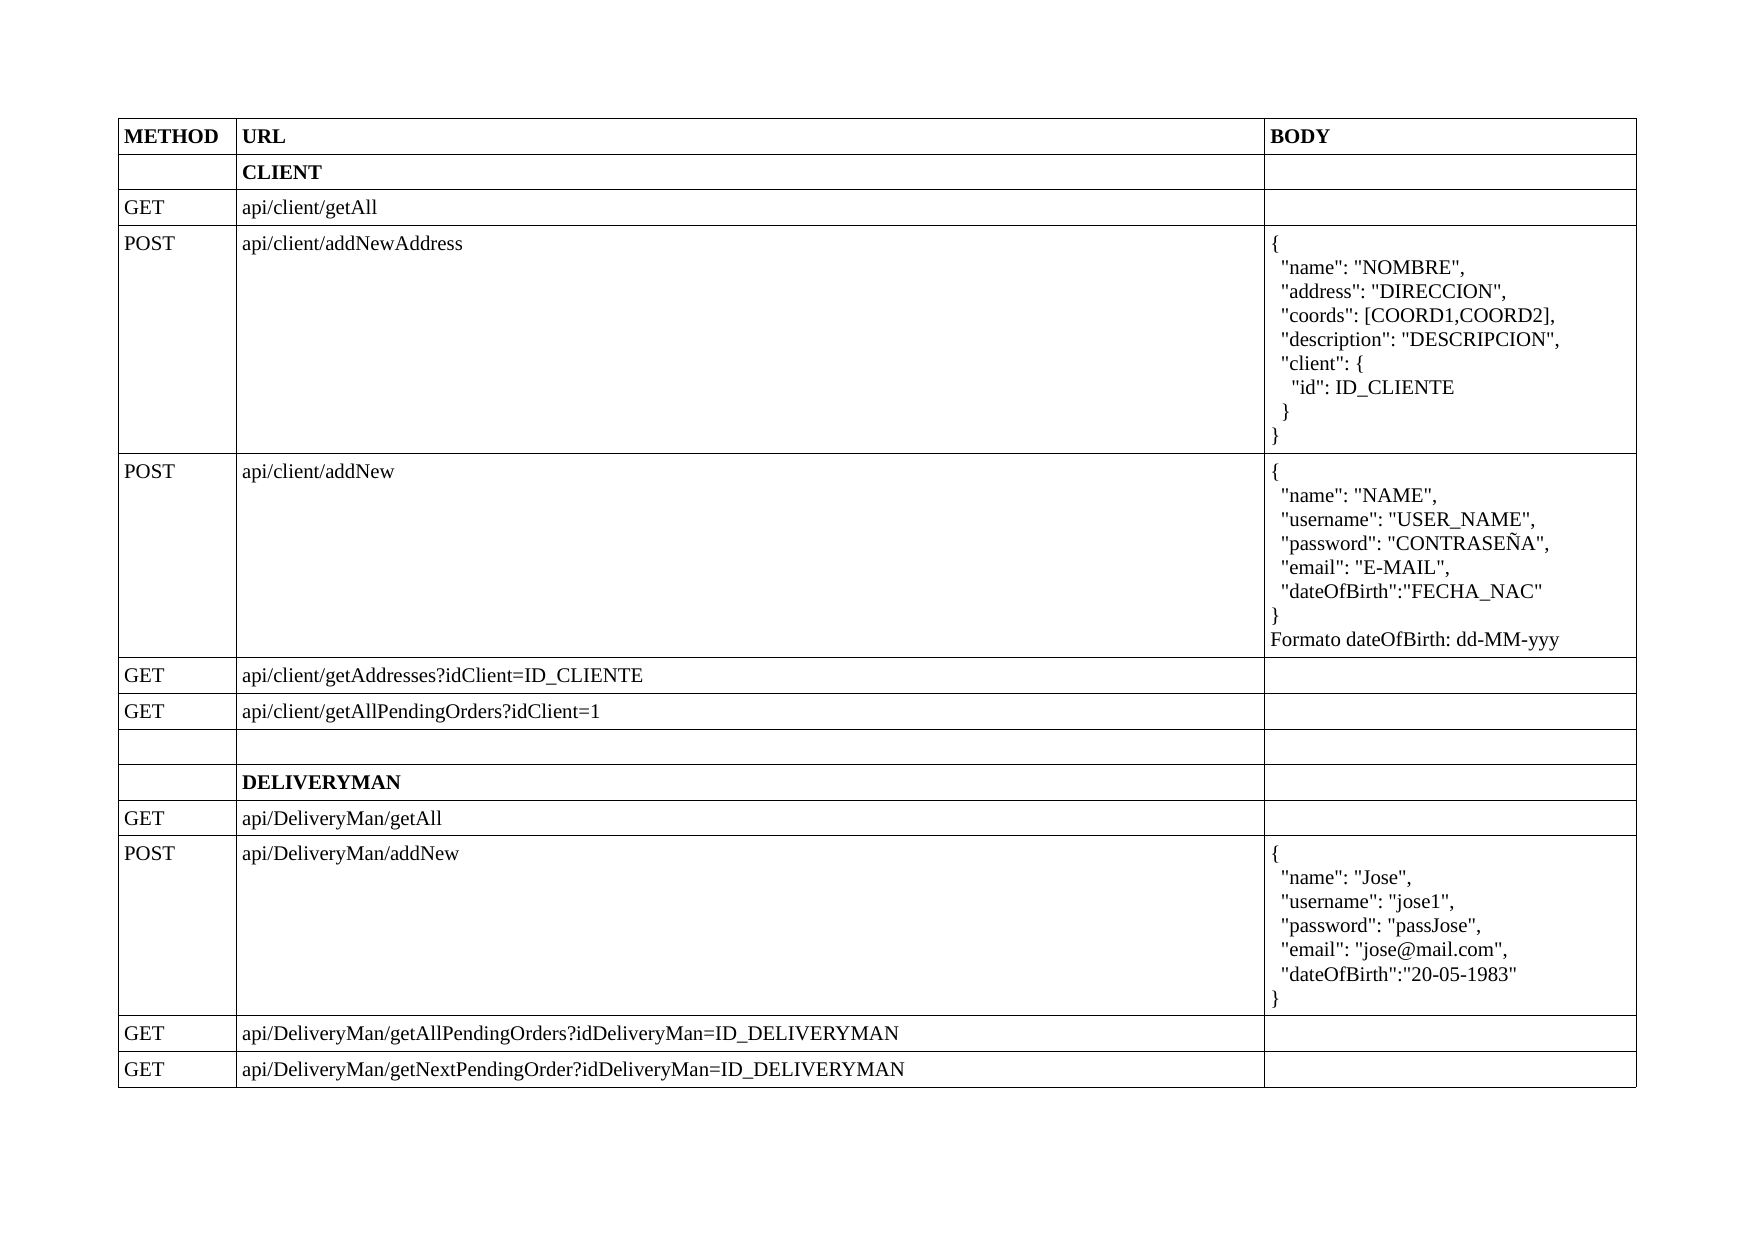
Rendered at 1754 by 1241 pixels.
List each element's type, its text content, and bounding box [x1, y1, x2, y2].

table_cell POST [119, 454, 236, 657]
table_header BODY [1265, 119, 1636, 154]
table_cell [119, 730, 236, 764]
table_cell { "name": "Jose", "username": "jose1", "password": "passJose", "email": "jose@mail.com", "dateOfBirth":"20-05-1983" } [1265, 836, 1636, 1015]
table_cell GET [119, 801, 236, 835]
table_cell [1265, 1016, 1636, 1051]
table_cell [1265, 765, 1636, 800]
table_cell GET [119, 1052, 236, 1087]
table_cell api/DeliveryMan/getNextPendingOrder?idDeliveryMan=ID_DELIVERYMAN [237, 1052, 1264, 1087]
table_cell [1265, 694, 1636, 728]
table_cell api/client/addNewAddress [237, 226, 1264, 453]
table_cell [1265, 155, 1636, 189]
table_cell POST [119, 836, 236, 1015]
table_cell [119, 765, 236, 800]
table_cell [1265, 1052, 1636, 1087]
table_cell api/DeliveryMan/getAll [237, 801, 1264, 835]
table_cell api/DeliveryMan/addNew [237, 836, 1264, 1015]
table_cell GET [119, 1016, 236, 1051]
table_cell POST [119, 226, 236, 453]
table_cell [237, 730, 1264, 764]
table_cell { "name": "NAME", "username": "USER_NAME", "password": "CONTRASEÑA", "email": "E-MAIL", "dateOfBirth":"FECHA_NAC" } Formato dateOfBirth: dd-MM-yyy [1265, 454, 1636, 657]
table_cell api/client/getAddresses?idClient=ID_CLIENTE [237, 658, 1264, 693]
table_cell GET [119, 190, 236, 225]
table_cell api/client/getAll [237, 190, 1264, 225]
table_cell DELIVERYMAN [237, 765, 1264, 800]
table_cell [1265, 801, 1636, 835]
table_cell [1265, 658, 1636, 693]
table_header METHOD [119, 119, 236, 154]
table_cell [1265, 730, 1636, 764]
table_cell [1265, 190, 1636, 225]
table_cell CLIENT [237, 155, 1264, 189]
table_cell [119, 155, 236, 189]
table_cell GET [119, 694, 236, 728]
table_header URL [237, 119, 1264, 154]
table_cell api/DeliveryMan/getAllPendingOrders?idDeliveryMan=ID_DELIVERYMAN [237, 1016, 1264, 1051]
table_cell GET [119, 658, 236, 693]
table_cell api/client/getAllPendingOrders?idClient=1 [237, 694, 1264, 728]
table_cell api/client/addNew [237, 454, 1264, 657]
table_cell { "name": "NOMBRE", "address": "DIRECCION", "coords": [COORD1,COORD2], "description": "DESCRIPCION", "client": { "id": ID_CLIENTE } } [1265, 226, 1636, 453]
